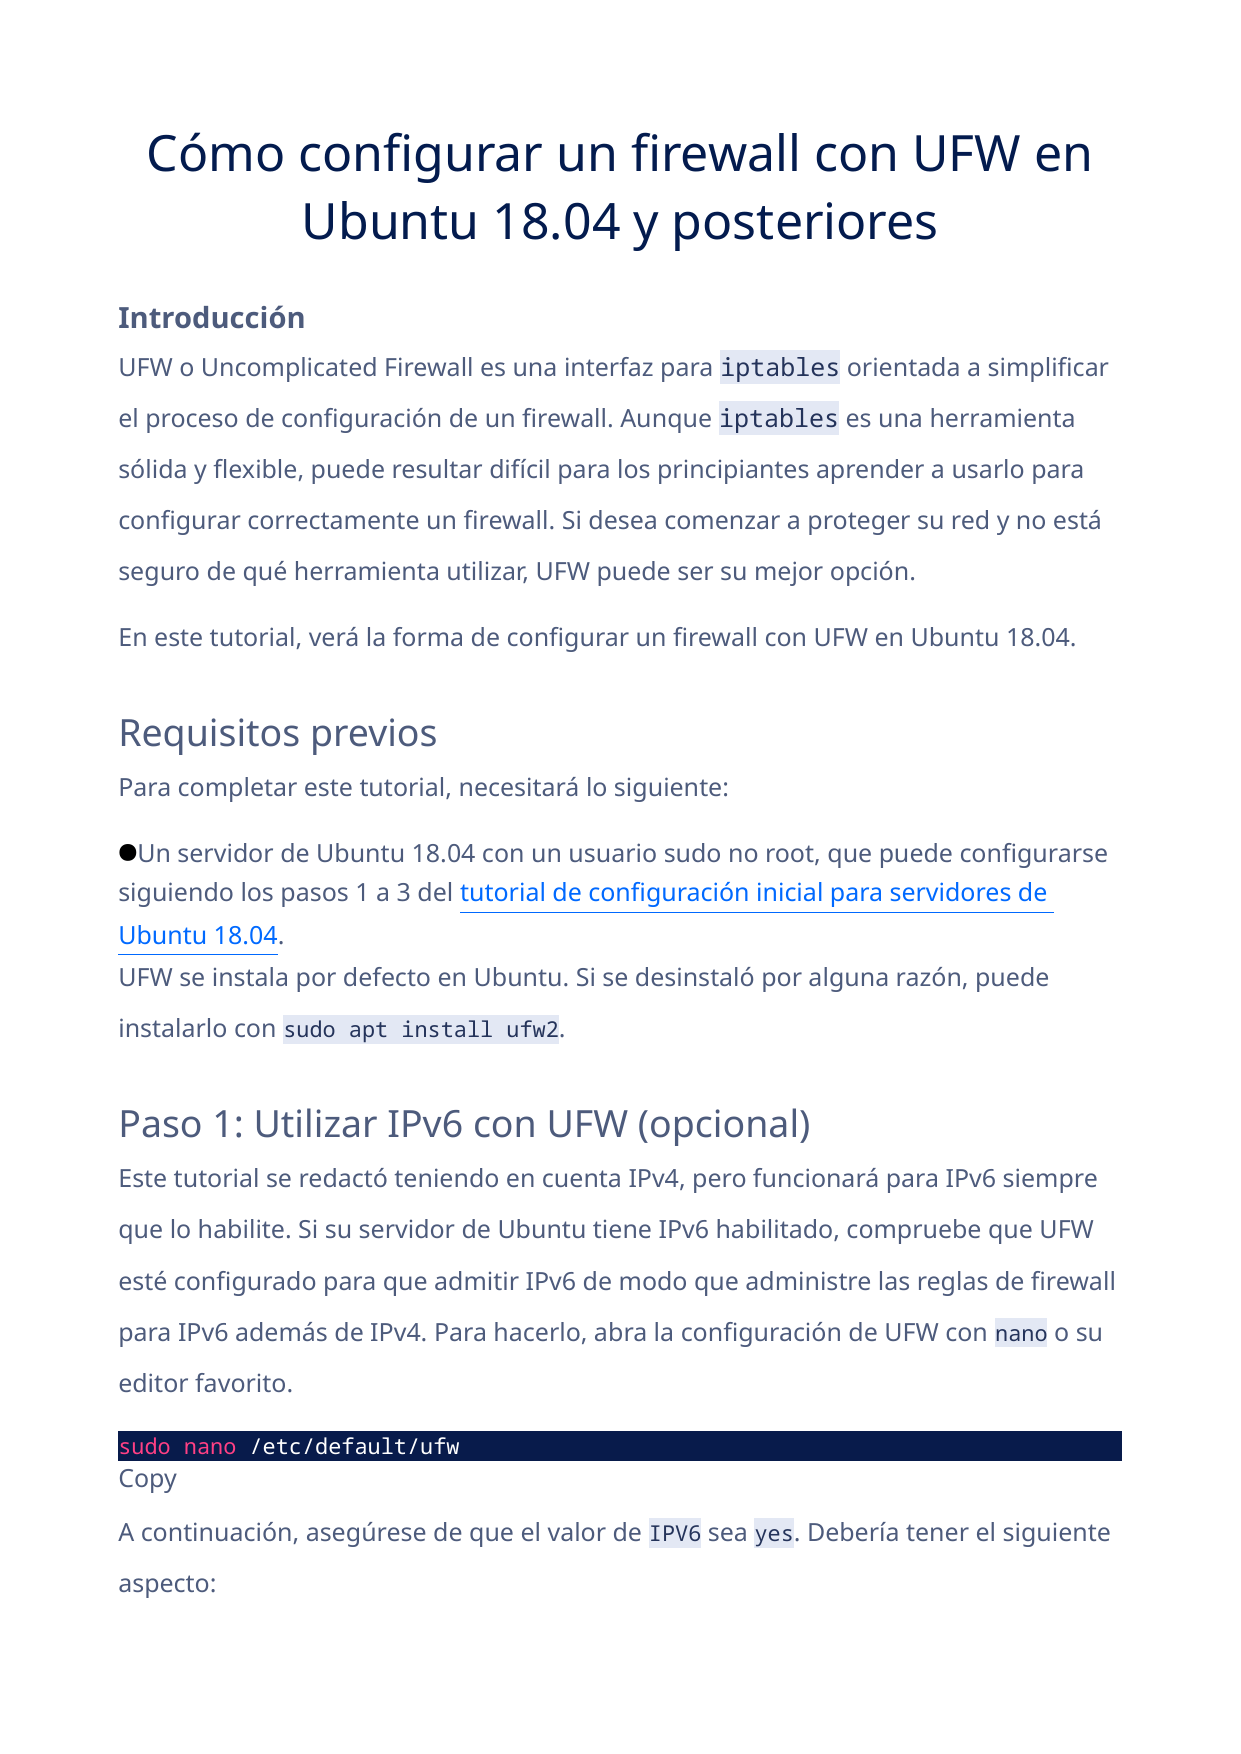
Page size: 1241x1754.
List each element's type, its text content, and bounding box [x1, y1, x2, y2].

text Para completar este tutorial, necesitará lo siguiente: [118, 770, 1122, 804]
subtitle Paso 1: Utilizar IPv6 con UFW (opcional) [118, 1098, 1122, 1149]
text sudo nano /etc/default/ufw [118, 1431, 1122, 1461]
list Un servidor de Ubuntu 18.04 con un usuario sudo no root, que puede configurarse siguiendo los pasos 1 a 3 del tutorial de configuración inicial para servidores de Ubuntu 18.04. [118, 835, 1122, 954]
text A continuación, asegúrese de que el valor de IPV6 sea yes. Debería tener el siguiente aspecto: [118, 1514, 1122, 1599]
text UFW se instala por defecto en Ubuntu. Si se desinstaló por alguna razón, puede instalarlo con sudo apt install ufw​​​2​​​. [118, 960, 1122, 1045]
text UFW o Uncomplicated Firewall es una interfaz para iptables orientada a simplificar el proceso de configuración de un firewall. Aunque iptables es una herramienta sólida y flexible, puede resultar difícil para los principiantes aprender a usarlo para configurar correctamente un firewall. Si desea comenzar a proteger su red y no está seguro de qué herramienta utilizar, UFW puede ser su mejor opción. [118, 350, 1122, 588]
subtitle Cómo configurar un firewall con UFW en Ubuntu 18.04 y posteriores [118, 118, 1122, 254]
subtitle Requisitos previos [118, 706, 1122, 757]
subtitle Introducción [118, 298, 1122, 337]
text Este tutorial se redactó teniendo en cuenta IPv4, pero funcionará para IPv6 siempre que lo habilite. Si su servidor de Ubuntu tiene IPv6 habilitado, compruebe que UFW esté configurado para que admitir IPv6 de modo que administre las reglas de firewall para IPv6 además de IPv4. Para hacerlo, abra la configuración de UFW con nano o su editor favorito. [118, 1161, 1122, 1399]
text Copy [118, 1461, 1122, 1495]
text En este tutorial, verá la forma de configurar un firewall con UFW en Ubuntu 18.04. [118, 620, 1122, 654]
